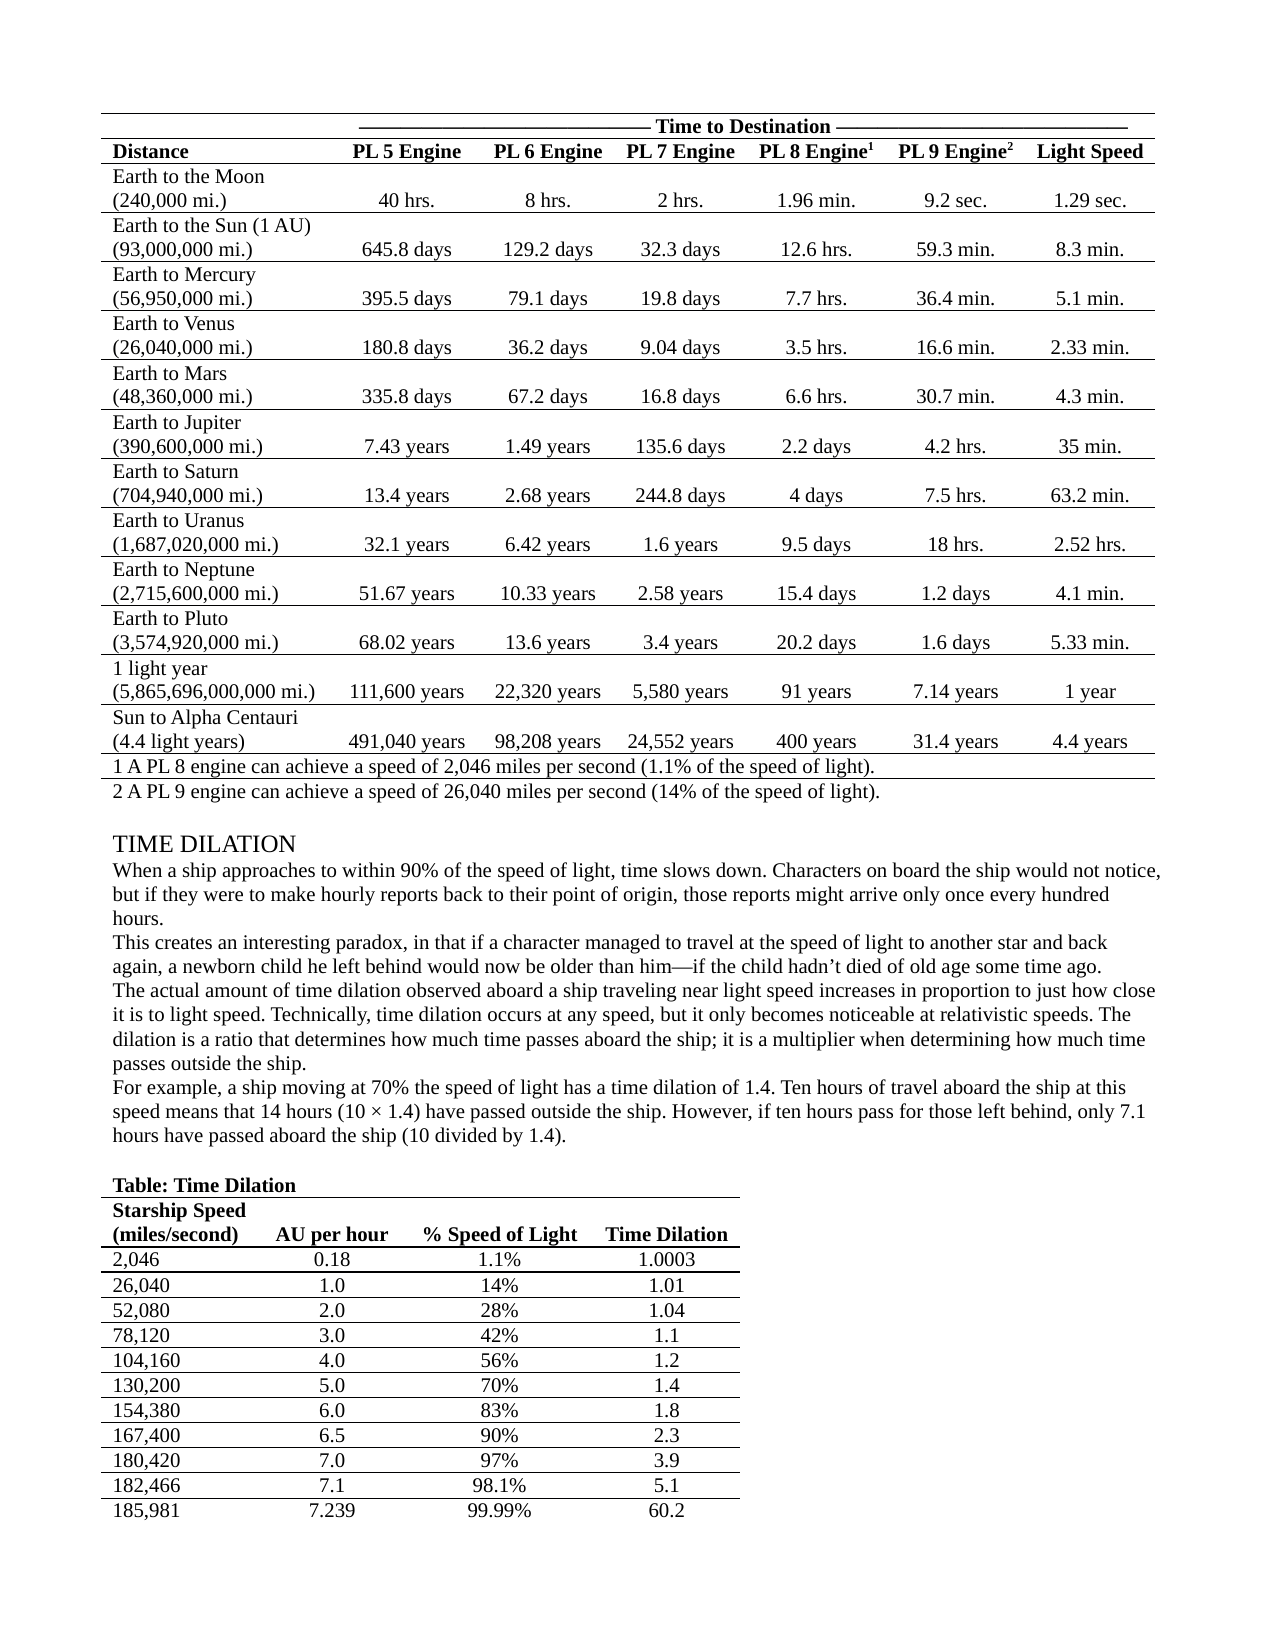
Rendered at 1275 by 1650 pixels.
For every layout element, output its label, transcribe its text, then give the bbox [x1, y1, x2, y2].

table_cell 9.5 days [747, 508, 886, 556]
table_cell 13.6 years [482, 606, 614, 654]
table_cell 167,400 [101, 1423, 259, 1447]
table_cell 10.33 years [482, 557, 614, 605]
table_cell 30.7 min. [886, 360, 1025, 408]
table_cell 79.1 days [482, 262, 614, 310]
table_cell 1.1 [594, 1323, 739, 1347]
table_cell 98,208 years [482, 705, 614, 753]
table_cell 60.2 [594, 1499, 739, 1522]
table_cell [101, 114, 332, 138]
table_cell Time Dilation [594, 1198, 739, 1246]
table_cell Starship Speed (miles/second) [101, 1198, 259, 1246]
table_cell 1.0 [259, 1273, 405, 1297]
table_cell 5.1 min. [1025, 262, 1155, 310]
table_cell 16.8 days [614, 360, 747, 408]
table_cell 36.2 days [482, 311, 614, 359]
table_cell 6.0 [259, 1398, 405, 1422]
table_cell 3.0 [259, 1323, 405, 1347]
table_cell AU per hour [259, 1198, 405, 1246]
text The actual amount of time dilation observed aboard a ship traveling near light speed increases in proportion to just how close it is to light speed. Technically, time dilation occurs at any speed, but it only becomes noticeable at relativistic speeds. The dilation is a ratio that determines how much time passes aboard the ship; it is a multiplier when determining how much time passes outside the ship. [112, 978, 1162, 1074]
table_cell 244.8 days [614, 459, 747, 507]
table_cell 28% [405, 1298, 594, 1322]
table_cell 26,040 [101, 1273, 259, 1297]
table_cell 56% [405, 1348, 594, 1372]
table_cell 3.5 hrs. [747, 311, 886, 359]
table_cell 1.04 [594, 1298, 739, 1322]
table_cell Distance [101, 139, 332, 163]
table_cell 13.4 years [332, 459, 482, 507]
table_cell 185,981 [101, 1499, 259, 1522]
table_cell 104,160 [101, 1348, 259, 1372]
table_cell 5.1 [594, 1473, 739, 1497]
table_cell 2.3 [594, 1423, 739, 1447]
table_cell 4.3 min. [1025, 360, 1155, 408]
text When a ship approaches to within 90% of the speed of light, time slows down. Characters on board the ship would not notice, but if they were to make hourly reports back to their point of origin, those reports might arrive only once every hundred hours. [112, 858, 1162, 930]
table_cell 9.2 sec. [886, 164, 1025, 212]
table_cell 5,580 years [614, 655, 747, 703]
table_cell 7.0 [259, 1448, 405, 1472]
table_cell 1.2 days [886, 557, 1025, 605]
table_cell 2.58 years [614, 557, 747, 605]
table_cell 1.0003 [594, 1248, 739, 1271]
table_cell 32.3 days [614, 213, 747, 261]
table_cell 63.2 min. [1025, 459, 1155, 507]
table_cell 6.42 years [482, 508, 614, 556]
table_cell Earth to Saturn (704,940,000 mi.) [101, 459, 332, 507]
table_cell 5.33 min. [1025, 606, 1155, 654]
table_cell 3.4 years [614, 606, 747, 654]
table_cell 491,040 years [332, 705, 482, 753]
table_cell Earth to Neptune (2,715,600,000 mi.) [101, 557, 332, 605]
table_cell 99.99% [405, 1499, 594, 1522]
table_cell 4.1 min. [1025, 557, 1155, 605]
table_cell 400 years [747, 705, 886, 753]
table_cell Earth to Mercury (56,950,000 mi.) [101, 262, 332, 310]
table_cell Earth to Uranus (1,687,020,000 mi.) [101, 508, 332, 556]
table_cell 68.02 years [332, 606, 482, 654]
table_cell 16.6 min. [886, 311, 1025, 359]
table_cell PL 6 Engine [482, 139, 614, 163]
table_cell 2.52 hrs. [1025, 508, 1155, 556]
table_cell 180,420 [101, 1448, 259, 1472]
table_cell 2.0 [259, 1298, 405, 1322]
table_cell 42% [405, 1323, 594, 1347]
table_cell 8.3 min. [1025, 213, 1155, 261]
table_cell 1 year [1025, 655, 1155, 703]
table_cell 7.1 [259, 1473, 405, 1497]
table_cell PL 7 Engine [614, 139, 747, 163]
table_cell 1 A PL 8 engine can achieve a speed of 2,046 miles per second (1.1% of the speed of light). [101, 754, 1155, 778]
table_cell 0.18 [259, 1248, 405, 1271]
table_cell 7.239 [259, 1499, 405, 1522]
table_cell 2,046 [101, 1248, 259, 1271]
table_cell 182,466 [101, 1473, 259, 1497]
table_cell 1.6 days [886, 606, 1025, 654]
table_cell 1.01 [594, 1273, 739, 1297]
text This creates an interesting paradox, in that if a character managed to travel at the speed of light to another star and back again, a newborn child he left behind would now be older than him—if the child hadn’t died of old age some time ago. [112, 930, 1162, 978]
table_cell 22,320 years [482, 655, 614, 703]
table_cell 40 hrs. [332, 164, 482, 212]
table_cell 7.5 hrs. [886, 459, 1025, 507]
table_cell 19.8 days [614, 262, 747, 310]
table_cell 8 hrs. [482, 164, 614, 212]
table_cell 7.7 hrs. [747, 262, 886, 310]
table_cell PL 5 Engine [332, 139, 482, 163]
table_cell 6.5 [259, 1423, 405, 1447]
table_cell 130,200 [101, 1373, 259, 1397]
table_cell 78,120 [101, 1323, 259, 1347]
table_cell Earth to Mars (48,360,000 mi.) [101, 360, 332, 408]
table_cell 83% [405, 1398, 594, 1422]
table_cell 91 years [747, 655, 886, 703]
table_cell 2.33 min. [1025, 311, 1155, 359]
table_cell 111,600 years [332, 655, 482, 703]
table_cell 1.2 [594, 1348, 739, 1372]
table_cell Earth to the Sun (1 AU) (93,000,000 mi.) [101, 213, 332, 261]
table_cell 15.4 days [747, 557, 886, 605]
table_cell 35 min. [1025, 410, 1155, 458]
table_cell 5.0 [259, 1373, 405, 1397]
table_cell 4.0 [259, 1348, 405, 1372]
table_cell 18 hrs. [886, 508, 1025, 556]
table_cell 6.6 hrs. [747, 360, 886, 408]
table_cell 1.8 [594, 1398, 739, 1422]
table_cell 9.04 days [614, 311, 747, 359]
table_cell 70% [405, 1373, 594, 1397]
table_cell —————————————— Time to Destination —————————————— [332, 114, 1155, 138]
table_cell Earth to Jupiter (390,600,000 mi.) [101, 410, 332, 458]
table_cell 1.6 years [614, 508, 747, 556]
table_cell 1.49 years [482, 410, 614, 458]
table_cell 3.9 [594, 1448, 739, 1472]
table_cell 154,380 [101, 1398, 259, 1422]
table_cell 98.1% [405, 1473, 594, 1497]
table_cell 645.8 days [332, 213, 482, 261]
table_cell 97% [405, 1448, 594, 1472]
subtitle TIME DILATION [112, 829, 1162, 858]
table_cell 1.29 sec. [1025, 164, 1155, 212]
table_cell 2.68 years [482, 459, 614, 507]
table_cell 36.4 min. [886, 262, 1025, 310]
table_cell % Speed of Light [405, 1198, 594, 1246]
table_header Table: Time Dilation [101, 1173, 739, 1197]
table_cell 14% [405, 1273, 594, 1297]
table_cell Earth to Pluto (3,574,920,000 mi.) [101, 606, 332, 654]
table_cell 129.2 days [482, 213, 614, 261]
table_cell 7.14 years [886, 655, 1025, 703]
table_cell 1.4 [594, 1373, 739, 1397]
table_cell 2.2 days [747, 410, 886, 458]
table_cell 31.4 years [886, 705, 1025, 753]
table_cell 395.5 days [332, 262, 482, 310]
table_cell 4 days [747, 459, 886, 507]
table_cell 52,080 [101, 1298, 259, 1322]
table_cell 135.6 days [614, 410, 747, 458]
table_cell 32.1 years [332, 508, 482, 556]
table_cell 51.67 years [332, 557, 482, 605]
table_cell PL 9 Engine2 [886, 139, 1025, 163]
table_cell 4.4 years [1025, 705, 1155, 753]
table_cell 335.8 days [332, 360, 482, 408]
table_cell 7.43 years [332, 410, 482, 458]
table_cell 2 hrs. [614, 164, 747, 212]
table_cell 12.6 hrs. [747, 213, 886, 261]
table_cell 59.3 min. [886, 213, 1025, 261]
table_cell PL 8 Engine1 [747, 139, 886, 163]
table_cell 90% [405, 1423, 594, 1447]
text For example, a ship moving at 70% the speed of light has a time dilation of 1.4. Ten hours of travel aboard the ship at this speed means that 14 hours (10 × 1.4) have passed outside the ship. However, if ten hours pass for those left behind, only 7.1 hours have passed aboard the ship (10 divided by 1.4). [112, 1074, 1162, 1147]
table_cell 67.2 days [482, 360, 614, 408]
table_cell Earth to the Moon (240,000 mi.) [101, 164, 332, 212]
table_cell 1.96 min. [747, 164, 886, 212]
table_cell 1 light year (5,865,696,000,000 mi.) [101, 655, 332, 703]
table_cell 24,552 years [614, 705, 747, 753]
table_cell Light Speed [1025, 139, 1155, 163]
table_cell 180.8 days [332, 311, 482, 359]
table_cell Earth to Venus (26,040,000 mi.) [101, 311, 332, 359]
table_cell 20.2 days [747, 606, 886, 654]
table_cell 2 A PL 9 engine can achieve a speed of 26,040 miles per second (14% of the speed of light). [101, 779, 1155, 803]
table_cell 4.2 hrs. [886, 410, 1025, 458]
table_cell Sun to Alpha Centauri (4.4 light years) [101, 705, 332, 753]
table_cell 1.1% [405, 1248, 594, 1271]
